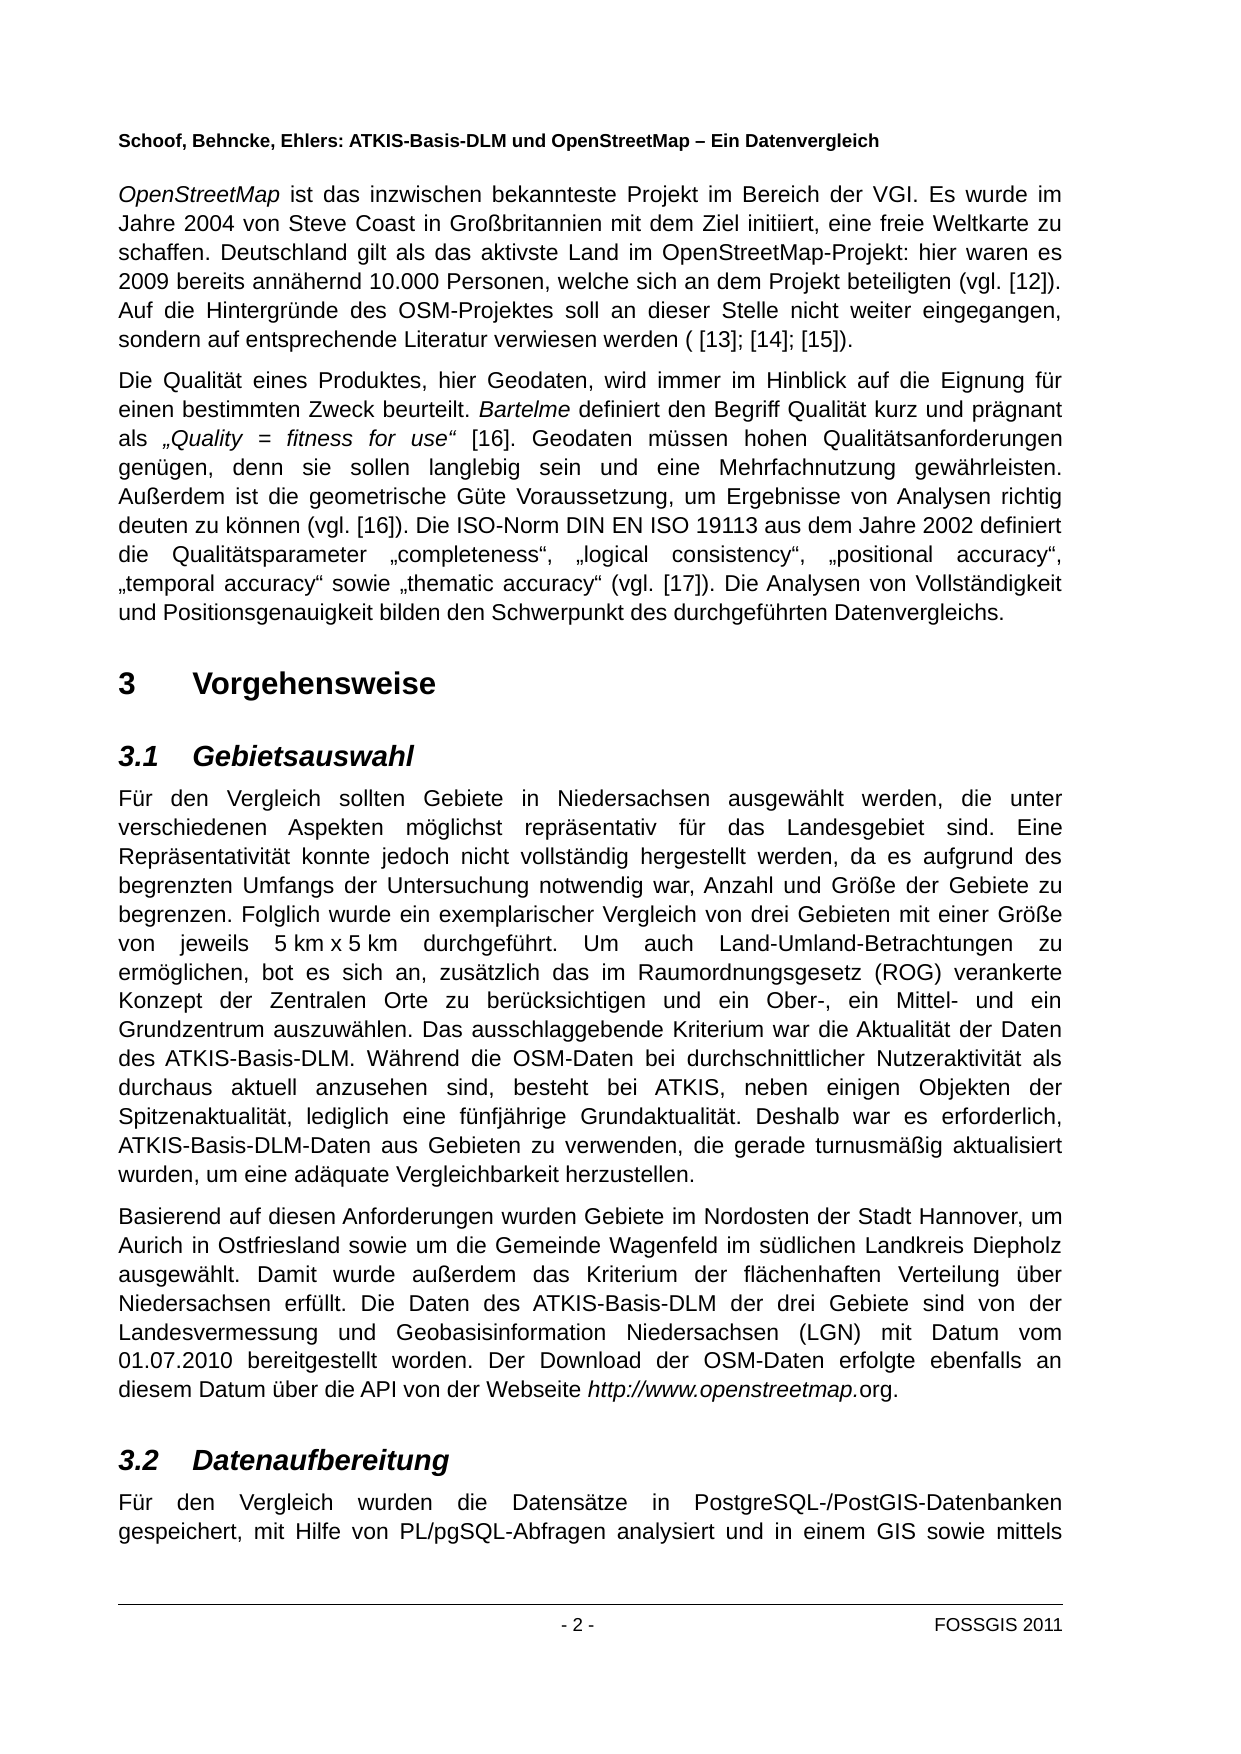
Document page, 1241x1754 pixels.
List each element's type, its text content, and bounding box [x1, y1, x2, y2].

subtitle Vorgehensweise [118, 665, 1063, 701]
text OpenStreetMap ist das inzwischen bekannteste Projekt im Bereich der VGI. Es wurde im Jahre 2004 von Steve Coast in Großbritannien mit dem Ziel initiiert, eine freie Weltkarte zu schaffen. Deutschland gilt als das aktivste Land im OpenStreetMap-Projekt: hier waren es 2009 bereits annähernd 10.000 Personen, welche sich an dem Projekt beteiligten (vgl. [12]). Auf die Hintergründe des OSM-Projektes soll an dieser Stelle nicht weiter eingegangen, sondern auf entsprechende Literatur verwiesen werden ( [13]; [14]; [15]). [118, 181, 1063, 352]
text Basierend auf diesen Anforderungen wurden Gebiete im Nordosten der Stadt Hannover, um Aurich in Ostfriesland sowie um die Gemeinde Wagenfeld im südlichen Landkreis Diepholz ausgewählt. Damit wurde außerdem das Kriterium der flächenhaften Verteilung über Niedersachsen erfüllt. Die Daten des ATKIS-Basis-DLM der drei Gebiete sind von der Landesvermessung und Geobasisinformation Niedersachsen (LGN) mit Datum vom 01.07.2010 bereitgestellt worden. Der Download der OSM-Daten erfolgte ebenfalls an diesem Datum über die API von der Webseite http://www.openstreetmap.org. [118, 1203, 1063, 1403]
text Die Qualität eines Produktes, hier Geodaten, wird immer im Hinblick auf die Eignung für einen bestimmten Zweck beurteilt. Bartelme definiert den Begriff Qualität kurz und prägnant als „Quality = fitness for use“ [16]. Geodaten müssen hohen Qualitätsanforderungen genügen, denn sie sollen langlebig sein und eine Mehrfachnutzung gewährleisten. Außerdem ist die geometrische Güte Voraussetzung, um Ergebnisse von Analysen richtig deuten zu können (vgl. [16]). Die ISO-Norm DIN EN ISO 19113 aus dem Jahre 2002 definiert die Qualitätsparameter „completeness“, „logical consistency“, „positional accuracy“, „temporal accuracy“ sowie „thematic accuracy“ (vgl. [17]). Die Analysen von Vollständigkeit und Positionsgenauigkeit bilden den Schwerpunkt des durchgeführten Datenvergleichs. [118, 367, 1063, 625]
text Für den Vergleich sollten Gebiete in Niedersachsen ausgewählt werden, die unter verschiedenen Aspekten möglichst repräsentativ für das Landesgebiet sind. Eine Repräsentativität konnte jedoch nicht vollständig hergestellt werden, da es aufgrund des begrenzten Umfangs der Untersuchung notwendig war, Anzahl und Größe der Gebiete zu begrenzen. Folglich wurde ein exemplarischer Vergleich von drei Gebieten mit einer Größe von jeweils 5 km x 5 km durchgeführt. Um auch Land-Umland-Betrachtungen zu ermöglichen, bot es sich an, zusätzlich das im Raumordnungsgesetz (ROG) verankerte Konzept der Zentralen Orte zu berücksichtigen und ein Ober-, ein Mittel- und ein Grundzentrum auszuwählen. Das ausschlaggebende Kriterium war die Aktualität der Daten des ATKIS-Basis-DLM. Während die OSM-Daten bei durchschnittlicher Nutzeraktivität als durchaus aktuell anzusehen sind, besteht bei ATKIS, neben einigen Objekten der Spitzenaktualität, lediglich eine fünfjährige Grundaktualität. Deshalb war es erforderlich, ATKIS-Basis-DLM-Daten aus Gebieten zu verwenden, die gerade turnusmäßig aktualisiert wurden, um eine adäquate Vergleichbarkeit herzustellen. [118, 785, 1063, 1188]
subtitle Datenaufbereitung [118, 1443, 1063, 1476]
text Für den Vergleich wurden die Datensätze in PostgreSQL-/PostGIS-Datenbanken gespeichert, mit Hilfe von PL/pgSQL-Abfragen analysiert und in einem GIS sowie mittels [118, 1489, 1063, 1544]
subtitle Gebietsauswahl [118, 739, 1063, 772]
